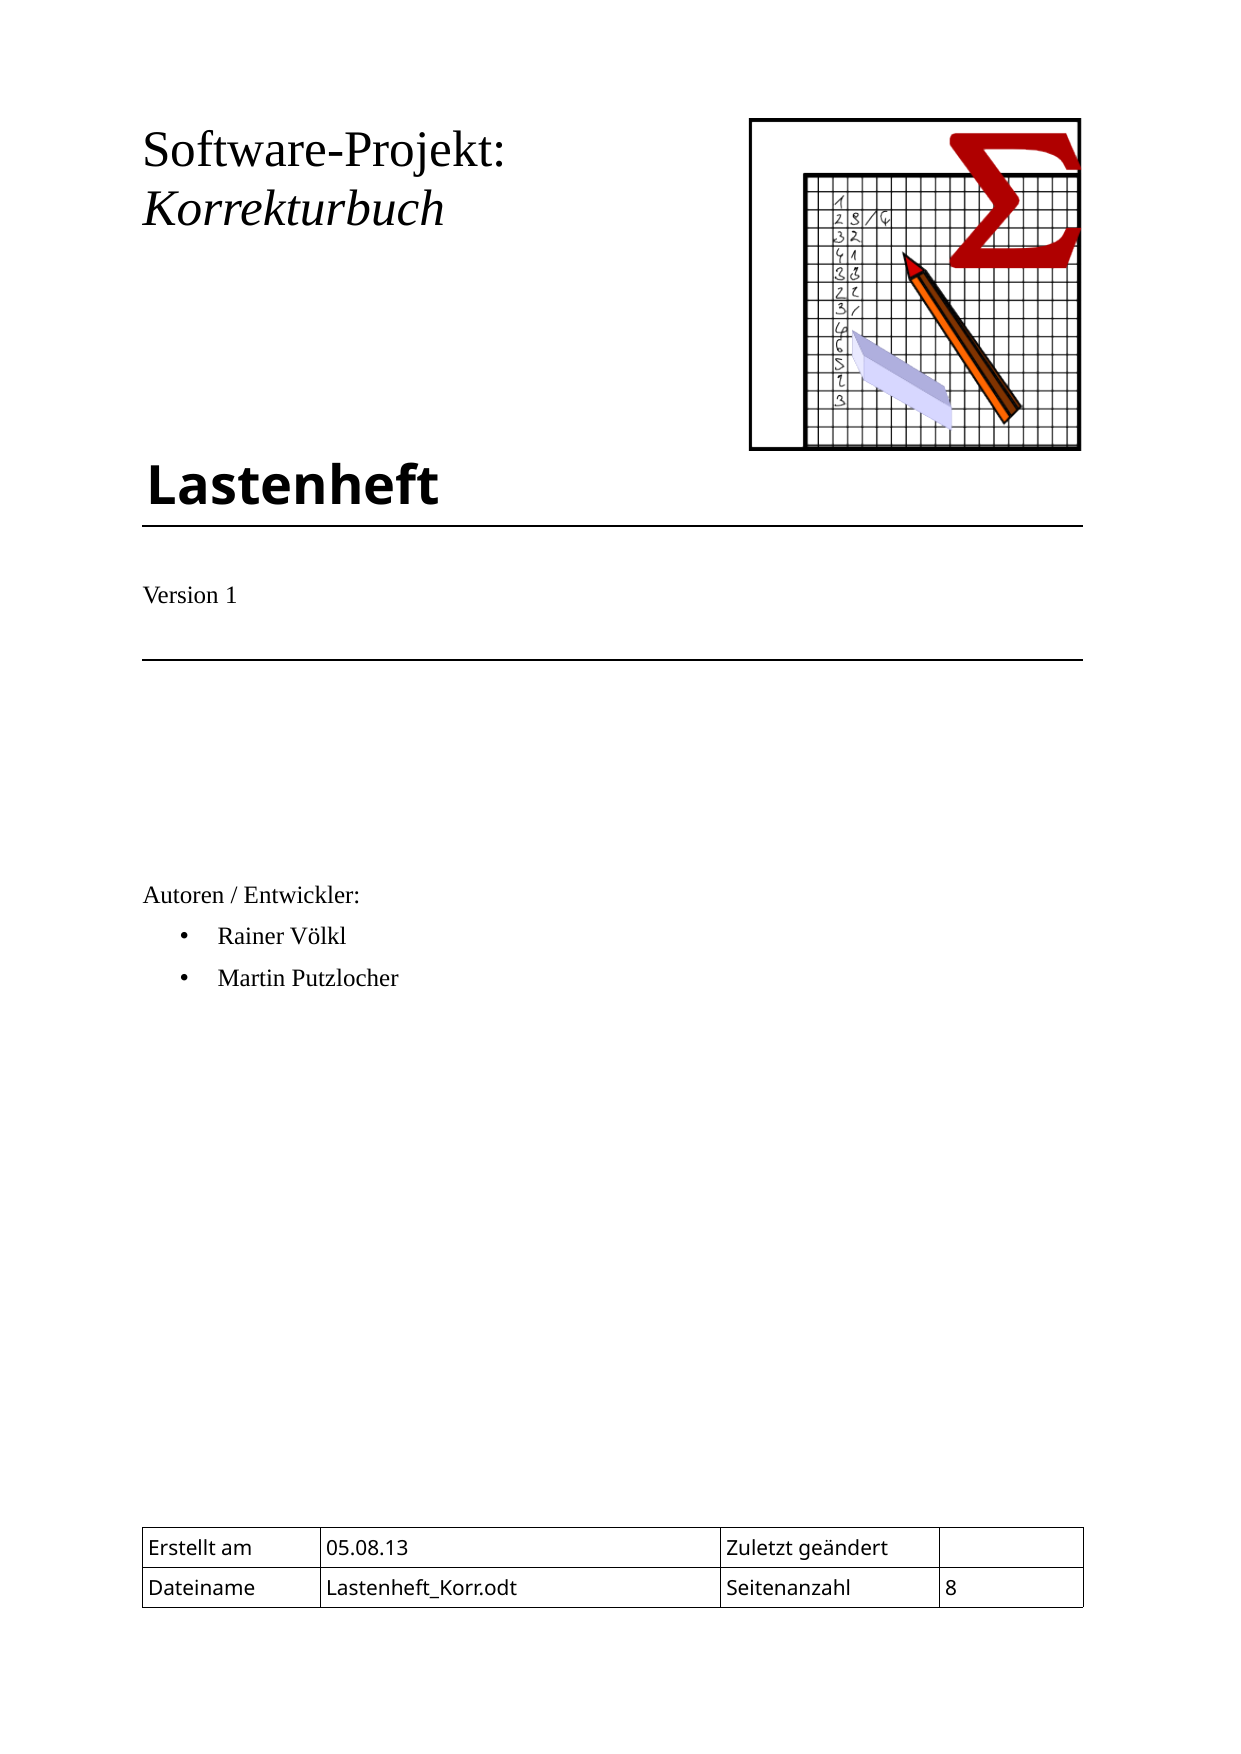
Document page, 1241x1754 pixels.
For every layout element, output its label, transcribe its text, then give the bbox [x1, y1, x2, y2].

text Lastenheft [142, 442, 1083, 525]
text Autoren / Entwickler: [142, 880, 1083, 909]
text Software-Projekt: Korrekturbuch [142, 118, 748, 236]
list Martin Putzlocher [180, 963, 1083, 991]
picture [748, 118, 1082, 451]
list Rainer Völkl [180, 921, 1083, 950]
text Version 1 [142, 581, 1083, 609]
